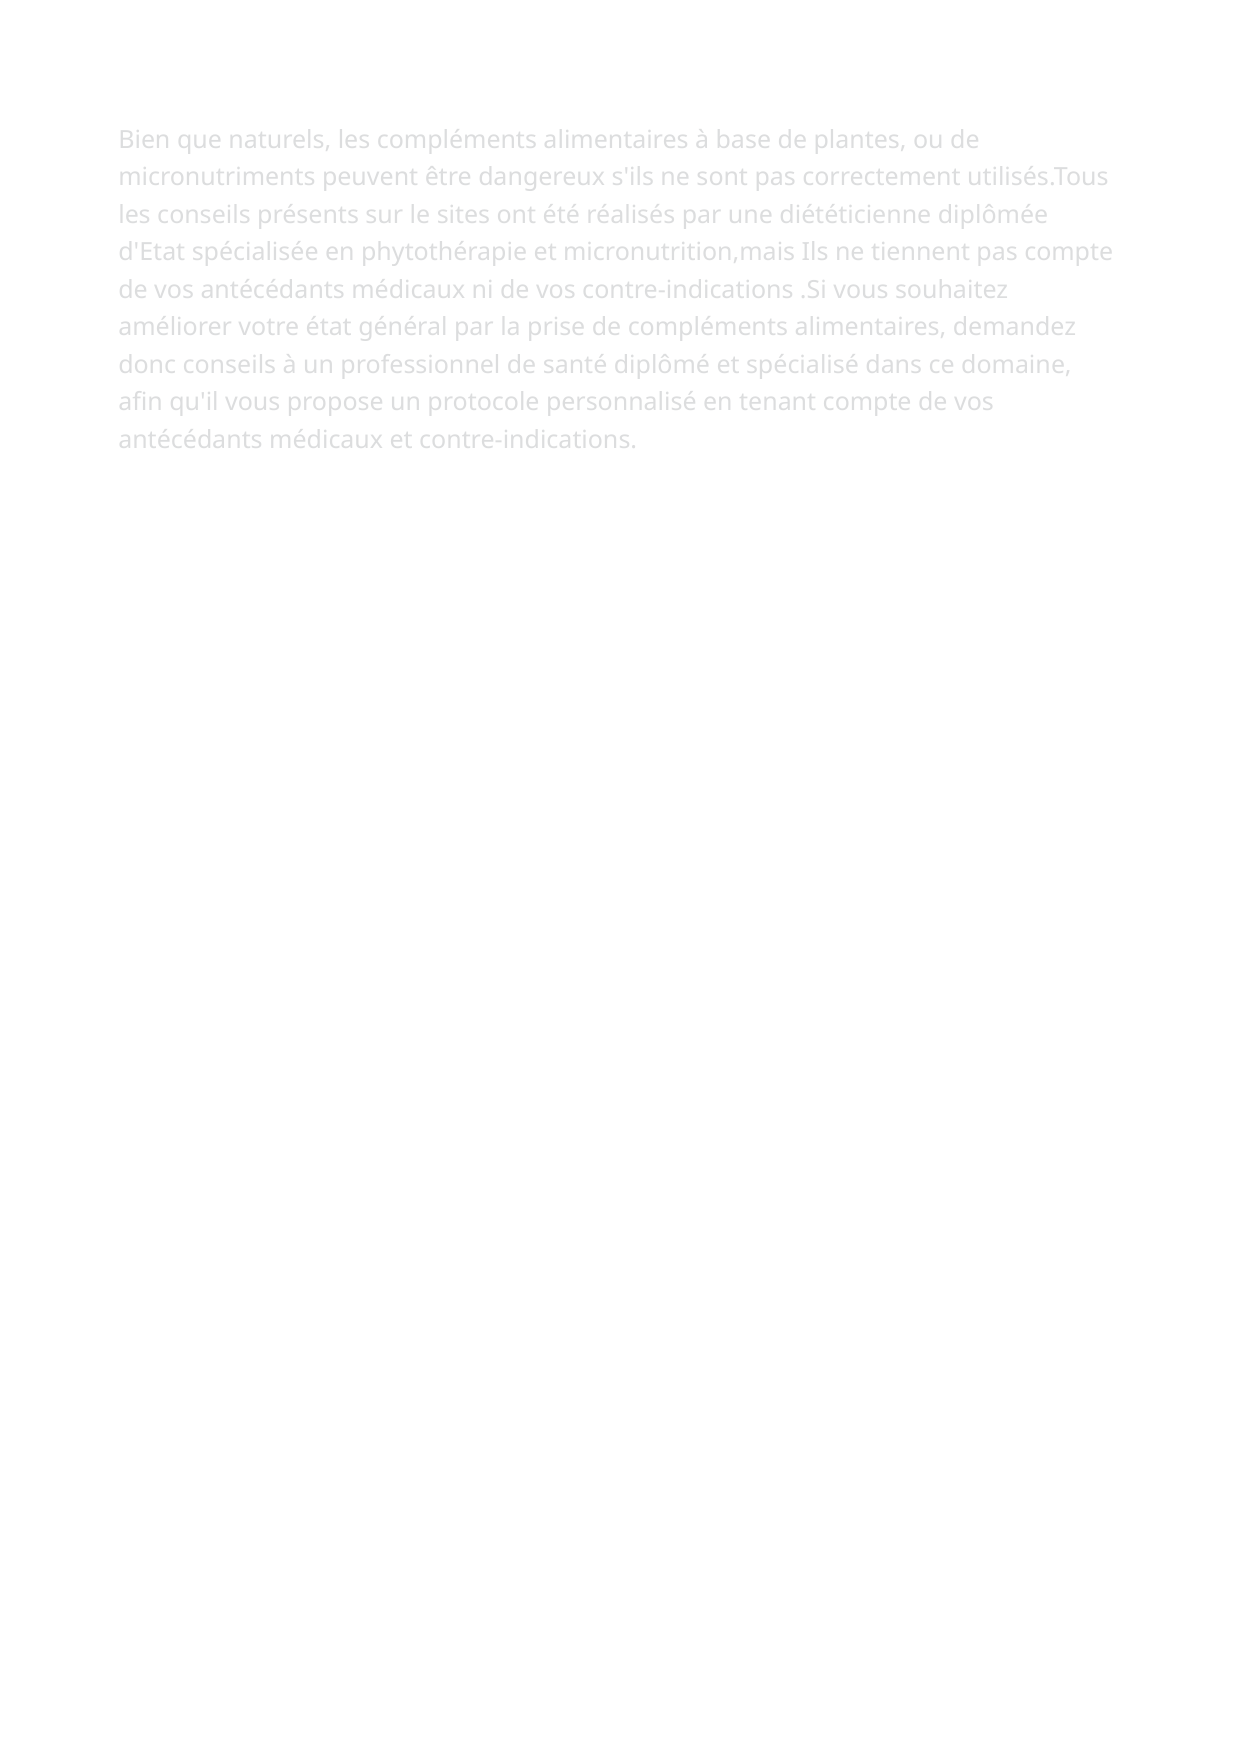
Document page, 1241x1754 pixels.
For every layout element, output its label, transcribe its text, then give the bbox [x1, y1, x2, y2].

text Bien que naturels, les compléments alimentaires à base de plantes, ou de micronutriments peuvent être dangereux s'ils ne sont pas correctement utilisés.Tous les conseils présents sur le sites ont été réalisés par une diététicienne diplômée d'Etat spécialisée en phytothérapie et micronutrition,mais Ils ne tiennent pas compte de vos antécédants médicaux ni de vos contre-indications .Si vous souhaitez améliorer votre état général par la prise de compléments alimentaires, demandez donc conseils à un professionnel de santé diplômé et spécialisé dans ce domaine, afin qu'il vous propose un protocole personnalisé en tenant compte de vos antécédants médicaux et contre-indications. [118, 118, 1122, 456]
